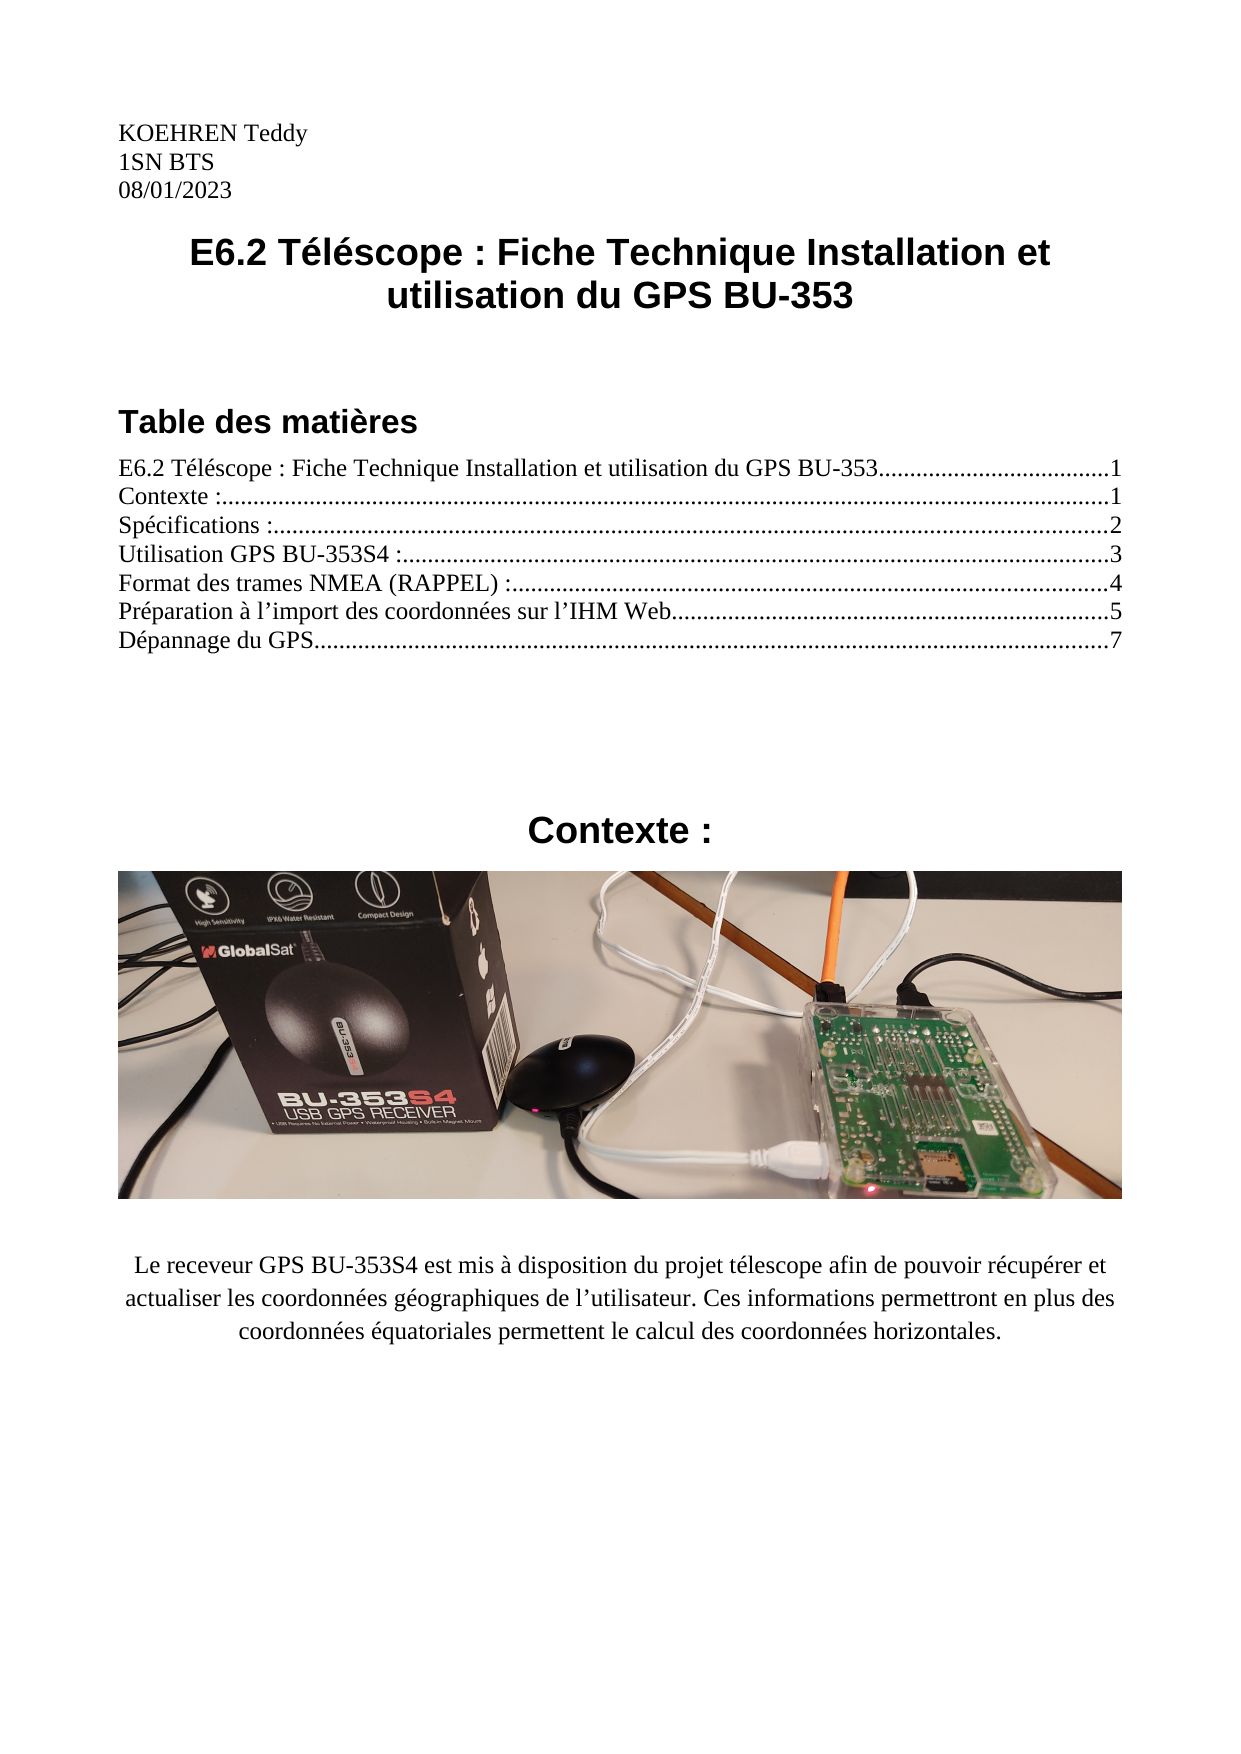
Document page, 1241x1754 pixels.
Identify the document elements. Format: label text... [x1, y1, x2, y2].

subtitle Table des matières [118, 402, 1122, 440]
text KOEHREN Teddy [118, 118, 1122, 147]
picture [118, 871, 1122, 1199]
text Format des trames NMEA (RAPPEL) : 4 [118, 568, 1122, 596]
text Spécifications : 2 [118, 510, 1122, 539]
text 1SN BTS [118, 147, 1122, 176]
text Utilisation GPS BU-353S4 : 3 [118, 539, 1122, 568]
text E6.2 Téléscope : Fiche Technique Installation et utilisation du GPS BU-353 1 [118, 453, 1122, 481]
text 08/01/2023 [118, 176, 1122, 204]
text Préparation à l’import des coordonnées sur l’IHM Web 5 [118, 596, 1122, 625]
subtitle Contexte : [118, 808, 1122, 851]
text Dépannage du GPS 7 [118, 625, 1122, 654]
text Contexte : 1 [118, 481, 1122, 510]
text Le receveur GPS BU-353S4 est mis à disposition du projet télescope afin de pouvoir récupérer et actualiser les coordonnées géographiques de l’utilisateur. Ces informations permettront en plus des coordonnées équatoriales permettent le calcul des coordonnées horizontales. [118, 1250, 1122, 1345]
subtitle E6.2 Téléscope : Fiche Technique Installation et utilisation du GPS BU-353 [118, 229, 1122, 317]
